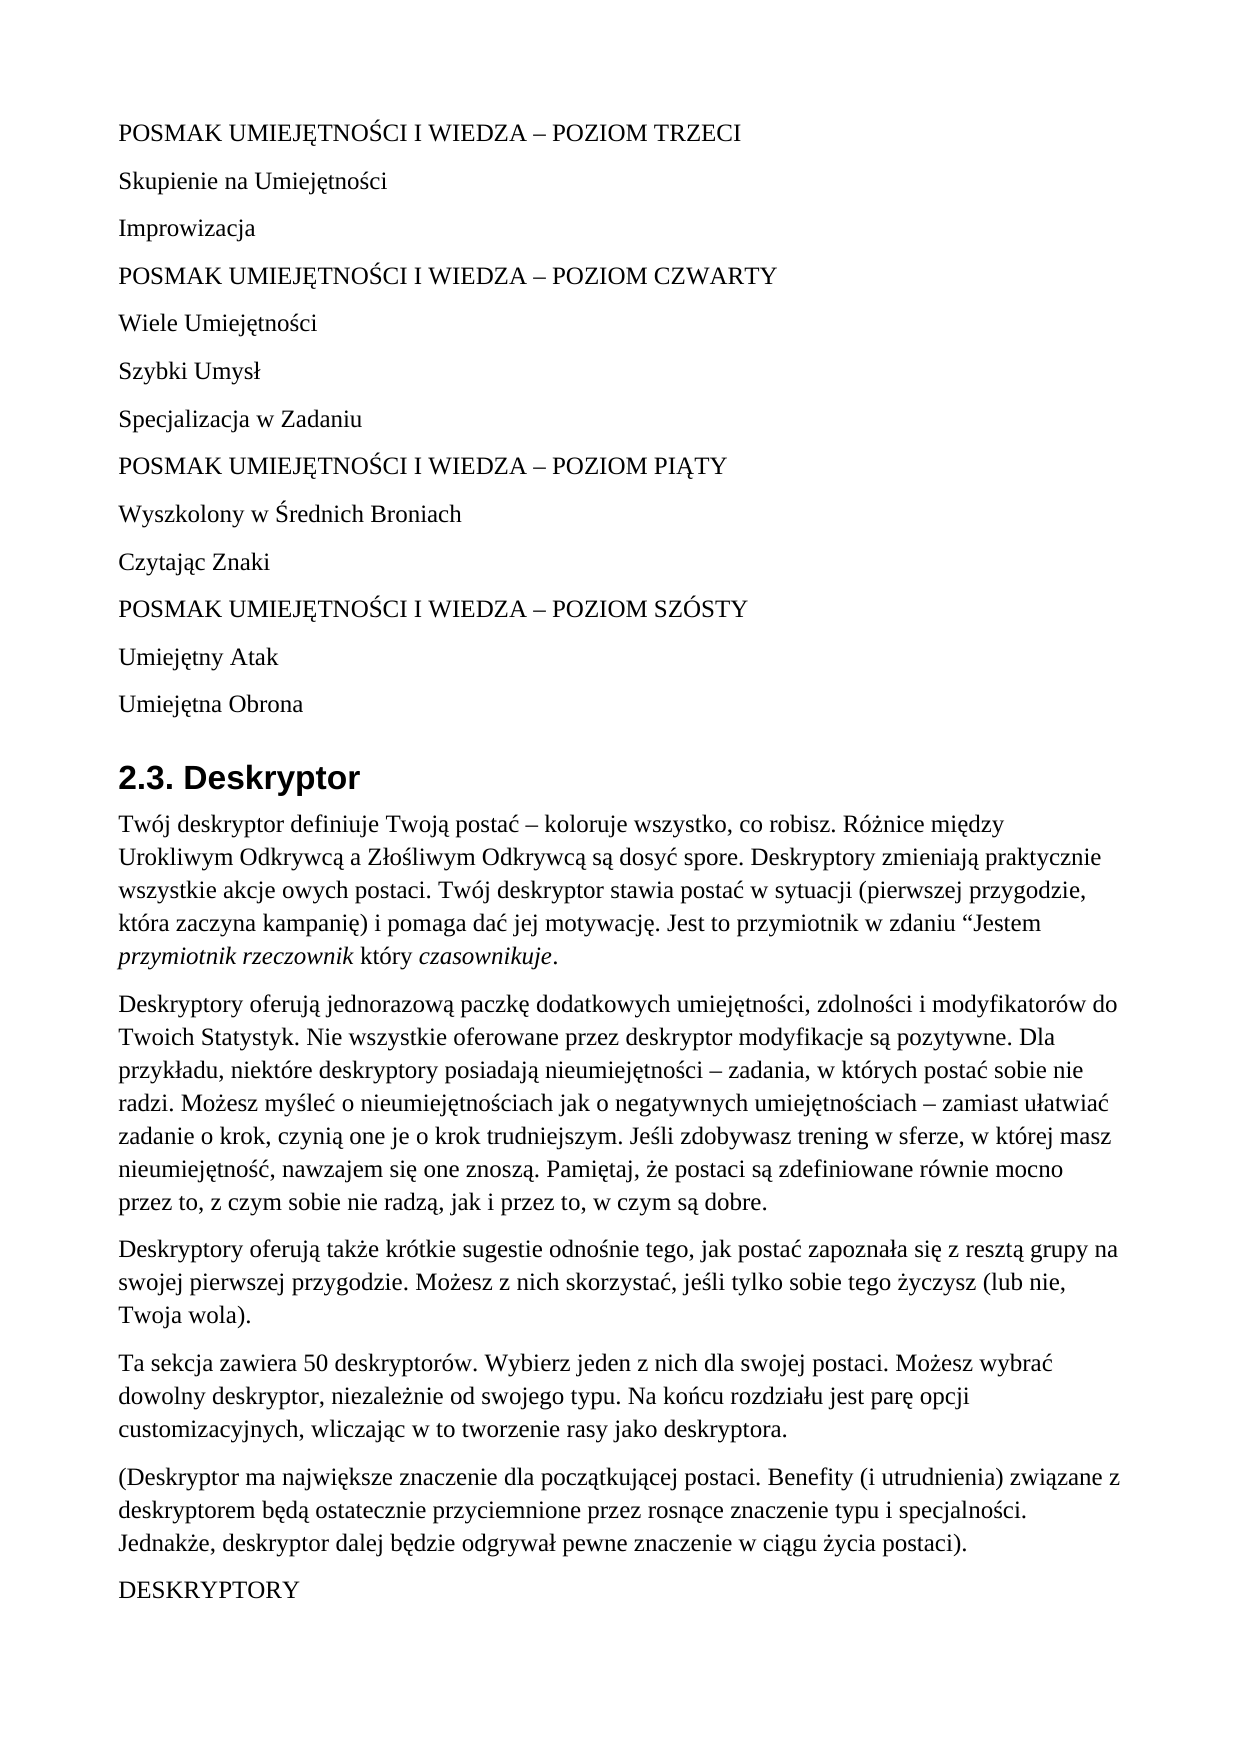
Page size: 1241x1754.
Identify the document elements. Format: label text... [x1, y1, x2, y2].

text DESKRYPTORY [118, 1575, 1122, 1604]
text Specjalizacja w Zadaniu [118, 404, 1122, 432]
text Twój deskryptor definiuje Twoją postać – koloruje wszystko, co robisz. Różnice między Urokliwym Odkrywcą a Złośliwym Odkrywcą są dosyć spore. Deskryptory zmieniają praktycznie wszystkie akcje owych postaci. Twój deskryptor stawia postać w sytuacji (pierwszej przygodzie, która zaczyna kampanię) i pomaga dać jej motywację. Jest to przymiotnik w zdaniu “Jestem przymiotnik rzeczownik który czasownikuje. [118, 809, 1122, 970]
text Umiejętna Obrona [118, 689, 1122, 718]
text Skupienie na Umiejętności [118, 166, 1122, 194]
text Umiejętny Atak [118, 642, 1122, 671]
text POSMAK UMIEJĘTNOŚCI I WIEDZA – POZIOM PIĄTY [118, 451, 1122, 480]
text Deskryptory oferują także krótkie sugestie odnośnie tego, jak postać zapoznała się z resztą grupy na swojej pierwszej przygodzie. Możesz z nich skorzystać, jeśli tylko sobie tego życzysz (lub nie, Twoja wola). [118, 1234, 1122, 1329]
text POSMAK UMIEJĘTNOŚCI I WIEDZA – POZIOM TRZECI [118, 118, 1122, 147]
text Deskryptory oferują jednorazową paczkę dodatkowych umiejętności, zdolności i modyfikatorów do Twoich Statystyk. Nie wszystkie oferowane przez deskryptor modyfikacje są pozytywne. Dla przykładu, niektóre deskryptory posiadają nieumiejętności – zadania, w których postać sobie nie radzi. Możesz myśleć o nieumiejętnościach jak o negatywnych umiejętnościach – zamiast ułatwiać zadanie o krok, czynią one je o krok trudniejszym. Jeśli zdobywasz trening w sferze, w której masz nieumiejętność, nawzajem się one znoszą. Pamiętaj, że postaci są zdefiniowane równie mocno przez to, z czym sobie nie radzą, jak i przez to, w czym są dobre. [118, 989, 1122, 1216]
text Wyszkolony w Średnich Broniach [118, 499, 1122, 528]
text POSMAK UMIEJĘTNOŚCI I WIEDZA – POZIOM CZWARTY [118, 261, 1122, 290]
subtitle 2.3. Deskryptor [118, 758, 1122, 796]
text Wiele Umiejętności [118, 308, 1122, 337]
text (Deskryptor ma największe znaczenie dla początkującej postaci. Benefity (i utrudnienia) związane z deskryptorem będą ostatecznie przyciemnione przez rosnące znaczenie typu i specjalności. Jednakże, deskryptor dalej będzie odgrywał pewne znaczenie w ciągu życia postaci). [118, 1462, 1122, 1556]
text Ta sekcja zawiera 50 deskryptorów. Wybierz jeden z nich dla swojej postaci. Możesz wybrać dowolny deskryptor, niezależnie od swojego typu. Na końcu rozdziału jest parę opcji customizacyjnych, wliczając w to tworzenie rasy jako deskryptora. [118, 1348, 1122, 1443]
text Szybki Umysł [118, 356, 1122, 385]
text Czytając Znaki [118, 547, 1122, 575]
text Improwizacja [118, 213, 1122, 242]
text POSMAK UMIEJĘTNOŚCI I WIEDZA – POZIOM SZÓSTY [118, 594, 1122, 623]
